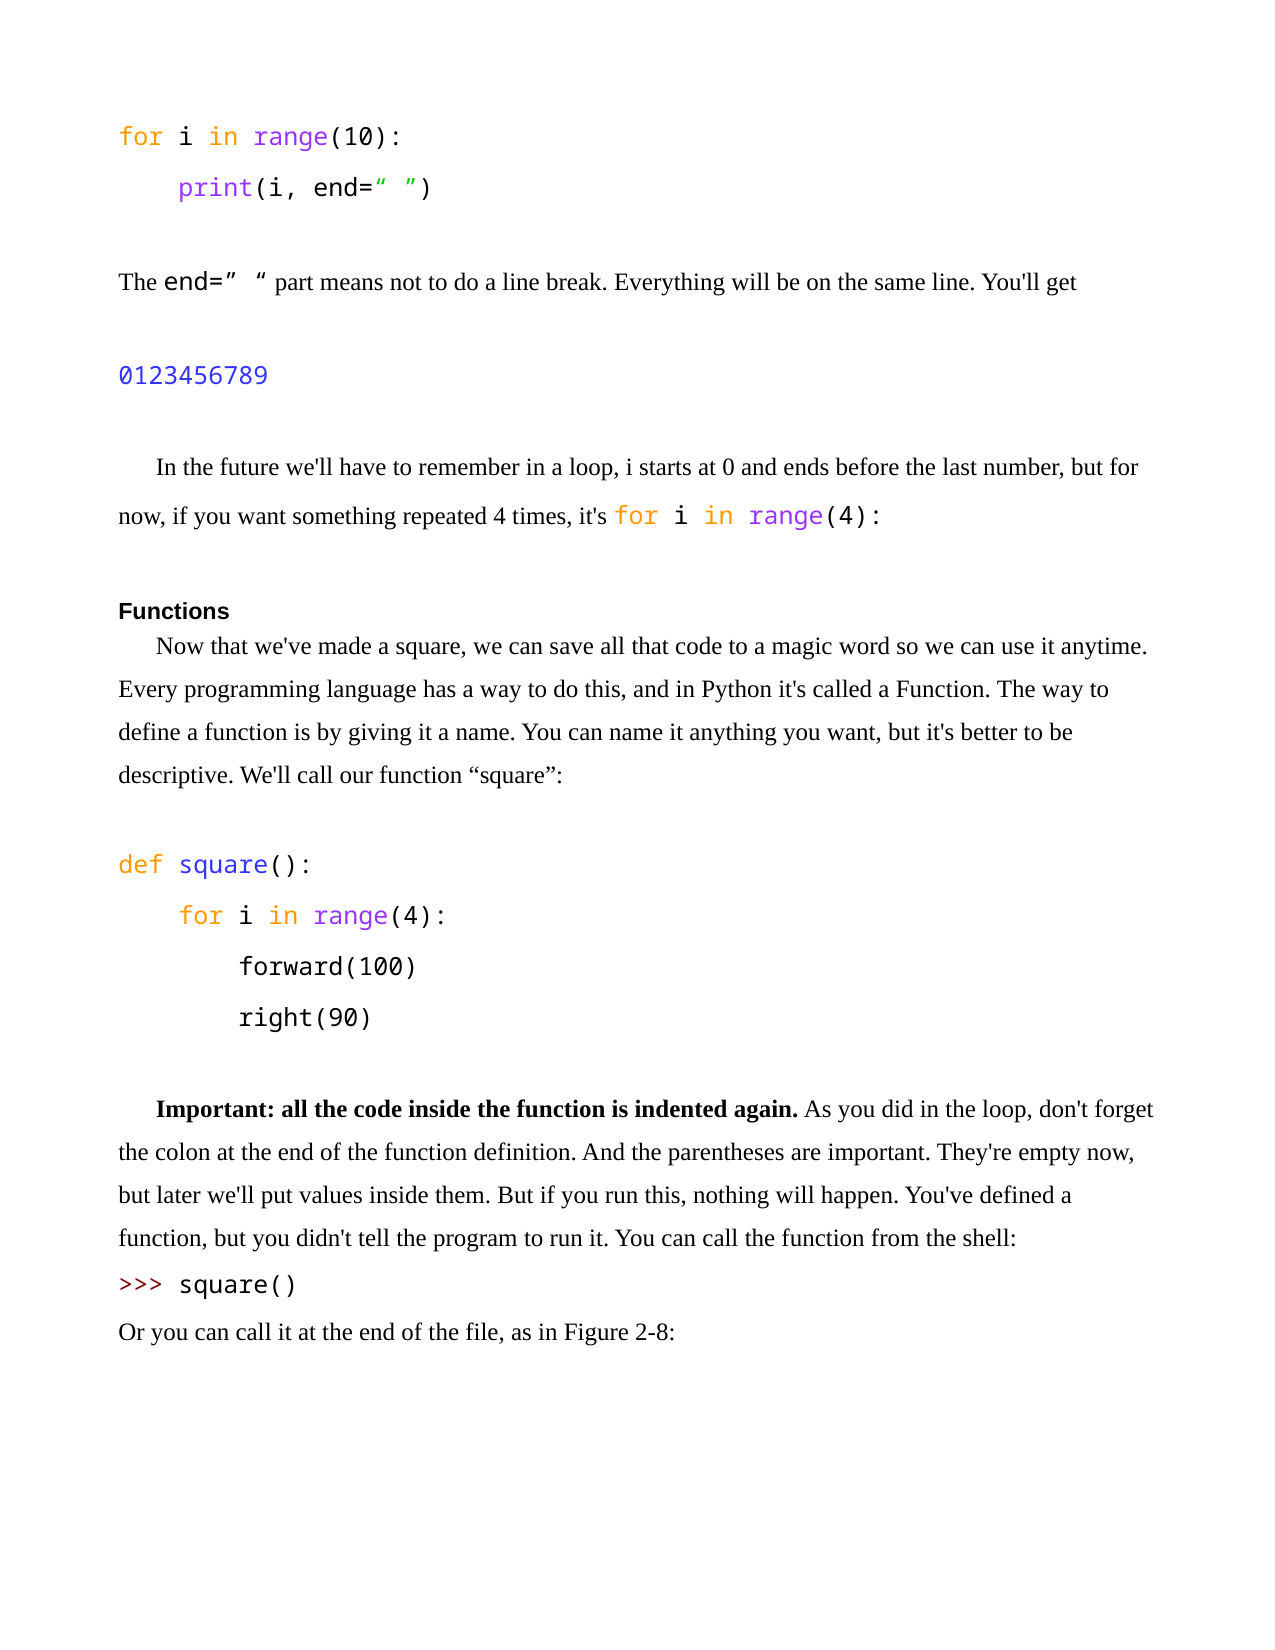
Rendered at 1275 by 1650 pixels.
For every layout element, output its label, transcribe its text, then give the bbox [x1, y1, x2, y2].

text >>> square() [118, 1266, 1157, 1300]
text Or you can call it at the end of the file, as in Figure 2-8: [118, 1317, 1157, 1346]
text Important: all the code inside the function is indented again. As you did in the loop, don't forget the colon at the end of the function definition. And the parentheses are important. They're empty now, but later we'll put values inside them. But if you run this, nothing will happen. You've defined a function, but you didn't tell the program to run it. You can call the function from the shell: [118, 1094, 1157, 1252]
text def square(): [118, 846, 1157, 881]
text print(i, end=“ ”) [118, 169, 1157, 203]
text In the future we'll have to remember in a loop, i starts at 0 and ends before the last number, but for now, if you want something repeated 4 times, it's for i in range(4): [118, 452, 1157, 531]
text The end=” “ part means not to do a line break. Everything will be on the same line. You'll get [118, 263, 1157, 297]
text 0123456789 [118, 357, 1157, 392]
text for i in range(10): [118, 118, 1157, 152]
text for i in range(4): [118, 897, 1157, 932]
text forward(100) [118, 948, 1157, 983]
subtitle Functions [118, 598, 1157, 624]
text Now that we've made a square, we can save all that code to a magic word so we can use it anytime. Every programming language has a way to do this, and in Python it's called a Function. The way to define a function is by giving it a name. You can name it anything you want, but it's better to be descriptive. We'll call our function “square”: [118, 631, 1157, 789]
text right(90) [118, 999, 1157, 1034]
